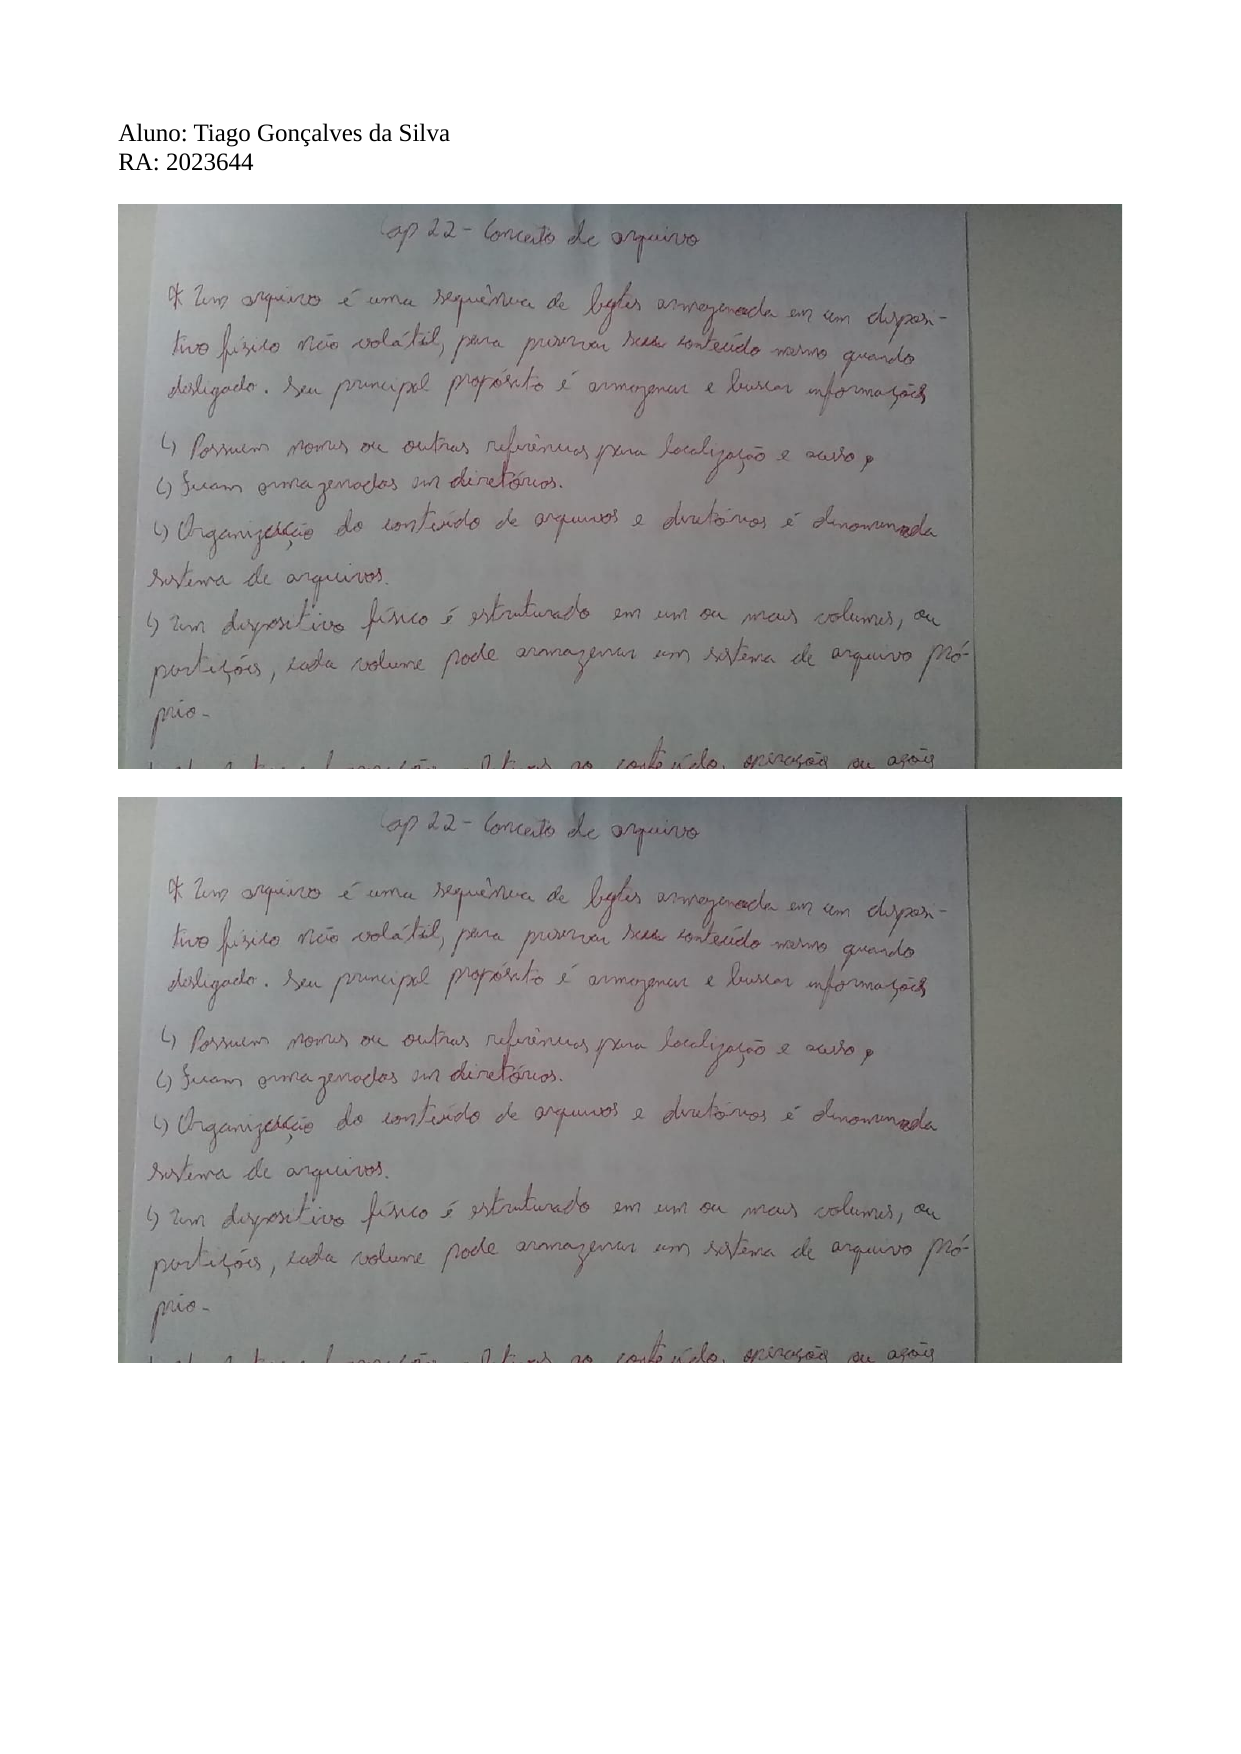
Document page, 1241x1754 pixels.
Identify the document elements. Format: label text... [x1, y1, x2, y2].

text Aluno: Tiago Gonçalves da Silva [118, 118, 1122, 147]
text RA: 2023644 [118, 147, 1122, 176]
picture [118, 797, 1123, 1363]
picture [118, 204, 1123, 769]
